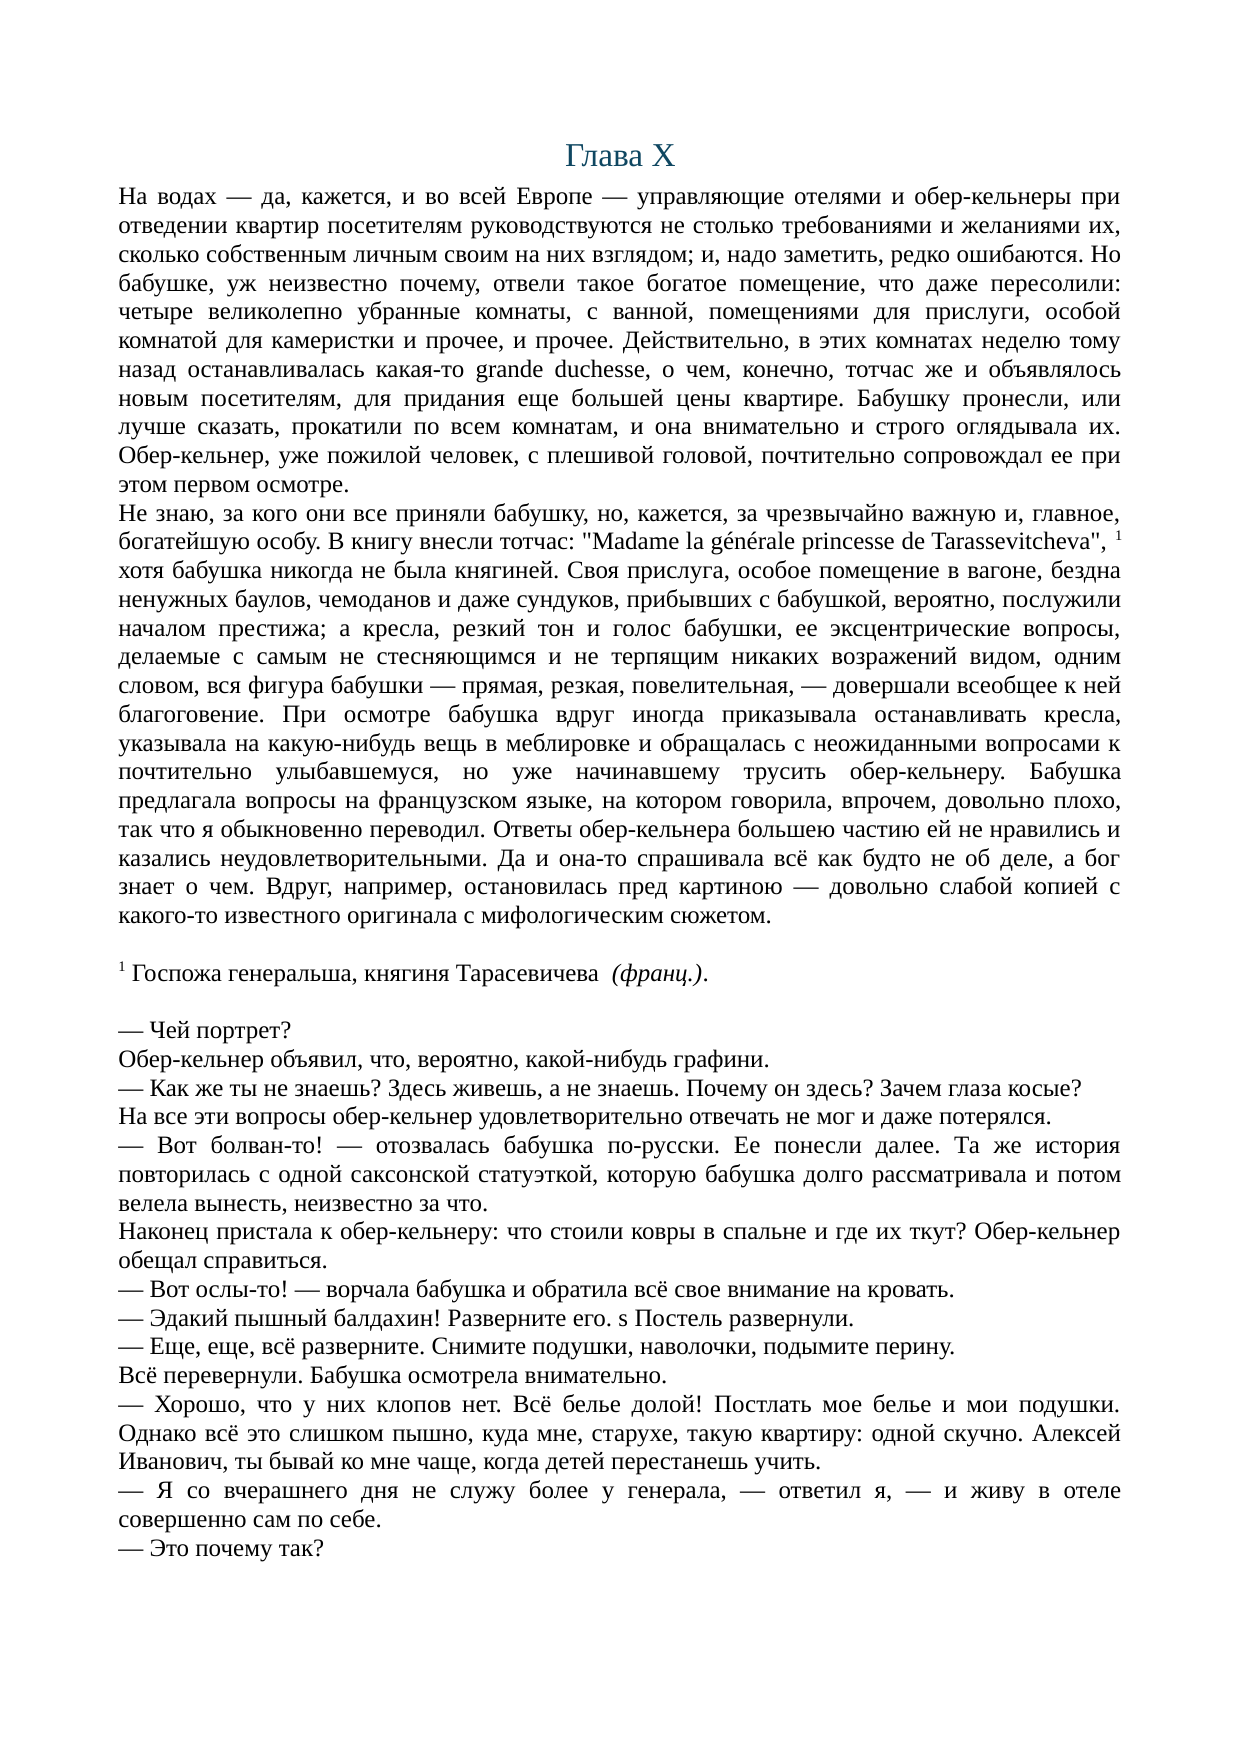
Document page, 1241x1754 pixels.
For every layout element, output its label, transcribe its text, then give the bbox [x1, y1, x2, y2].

subtitle Глава X [118, 135, 1122, 173]
text — Вот ослы-то! — ворчала бабушка и обратила всё свое внимание на кровать. [118, 1274, 1122, 1303]
text Обер-кельнер объявил, что, вероятно, какой-нибудь графини. [118, 1044, 1122, 1073]
text Наконец пристала к обер-кельнеру: что стоили ковры в спальне и где их ткут? Обер-кельнер обещал справиться. [118, 1216, 1122, 1274]
text На все эти вопросы обер-кельнер удовлетворительно отвечать не мог и даже потерялся. [118, 1101, 1122, 1130]
text На водах — да, кажется, и во всей Европе — управляющие отелями и обер-кельнеры при отведении квартир посетителям руководствуются не столько требованиями и желаниями их, сколько собственным личным своим на них взглядом; и, надо заметить, редко ошибаются. Но бабушке, уж неизвестно почему, отвели такое богатое помещение, что даже пересолили: четыре великолепно убранные комнаты, с ванной, помещениями для прислуги, особой комнатой для камеристки и прочее, и прочее. Действительно, в этих комнатах неделю тому назад останавливалась какая-то grande duchesse, о чем, конечно, тотчас же и объявлялось новым посетителям, для придания еще большей цены квартире. Бабушку пронесли, или лучше сказать, прокатили по всем комнатам, и она внимательно и строго оглядывала их. Обер-кельнер, уже пожилой человек, с плешивой головой, почтительно сопровождал ее при этом первом осмотре. [118, 181, 1122, 498]
text — Хорошо, что у них клопов нет. Всё белье долой! Постлать мое белье и мои подушки. Однако всё это слишком пышно, куда мне, старухе, такую квартиру: одной скучно. Алексей Иванович, ты бывай ко мне чаще, когда детей перестанешь учить. [118, 1389, 1122, 1475]
text — Это почему так? [118, 1533, 1122, 1561]
text 1 Госпожа генеральша, княгиня Тарасевичева (франц.). [118, 958, 1122, 986]
text Не знаю, за кого они все приняли бабушку, но, кажется, за чрезвычайно важную и, главное, богатейшую особу. В книгу внесли тотчас: "Madame la générale princesse de Tarassevitcheva", 1 хотя бабушка никогда не была княгиней. Своя прислуга, особое помещение в вагоне, бездна ненужных баулов, чемоданов и даже сундуков, прибывших с бабушкой, вероятно, послужили началом престижа; а кресла, резкий тон и голос бабушки, ее эксцентрические вопросы, делаемые с самым не стесняющимся и не терпящим никаких возражений видом, одним словом, вся фигура бабушки — прямая, резкая, повелительная, — довершали всеобщее к ней благоговение. При осмотре бабушка вдруг иногда приказывала останавливать кресла, указывала на какую-нибудь вещь в меблировке и обращалась с неожиданными вопросами к почтительно улыбавшемуся, но уже начинавшему трусить обер-кельнеру. Бабушка предлагала вопросы на французском языке, на котором говорила, впрочем, довольно плохо, так что я обыкновенно переводил. Ответы обер-кельнера большею частию ей не нравились и казались неудовлетворительными. Да и она-то спрашивала всё как будто не об деле, а бог знает о чем. Вдруг, например, остановилась пред картиною — довольно слабой копией с какого-то известного оригинала с мифологическим сюжетом. [118, 498, 1122, 929]
text — Вот болван-то! — отозвалась бабушка по-русски. Ее понесли далее. Та же история повторилась с одной саксонской статуэткой, которую бабушка долго рассматривала и потом велела вынесть, неизвестно за что. [118, 1130, 1122, 1216]
text — Эдакий пышный балдахин! Разверните его. s Постель развернули. [118, 1303, 1122, 1331]
text — Как же ты не знаешь? Здесь живешь, а не знаешь. Почему он здесь? Зачем глаза косые? [118, 1073, 1122, 1101]
text — Я со вчерашнего дня не служу более у генерала, — ответил я, — и живу в отеле совершенно сам по себе. [118, 1475, 1122, 1533]
text Всё перевернули. Бабушка осмотрела внимательно. [118, 1360, 1122, 1389]
text — Еще, еще, всё разверните. Снимите подушки, наволочки, подымите перину. [118, 1331, 1122, 1360]
text — Чей портрет? [118, 1015, 1122, 1044]
